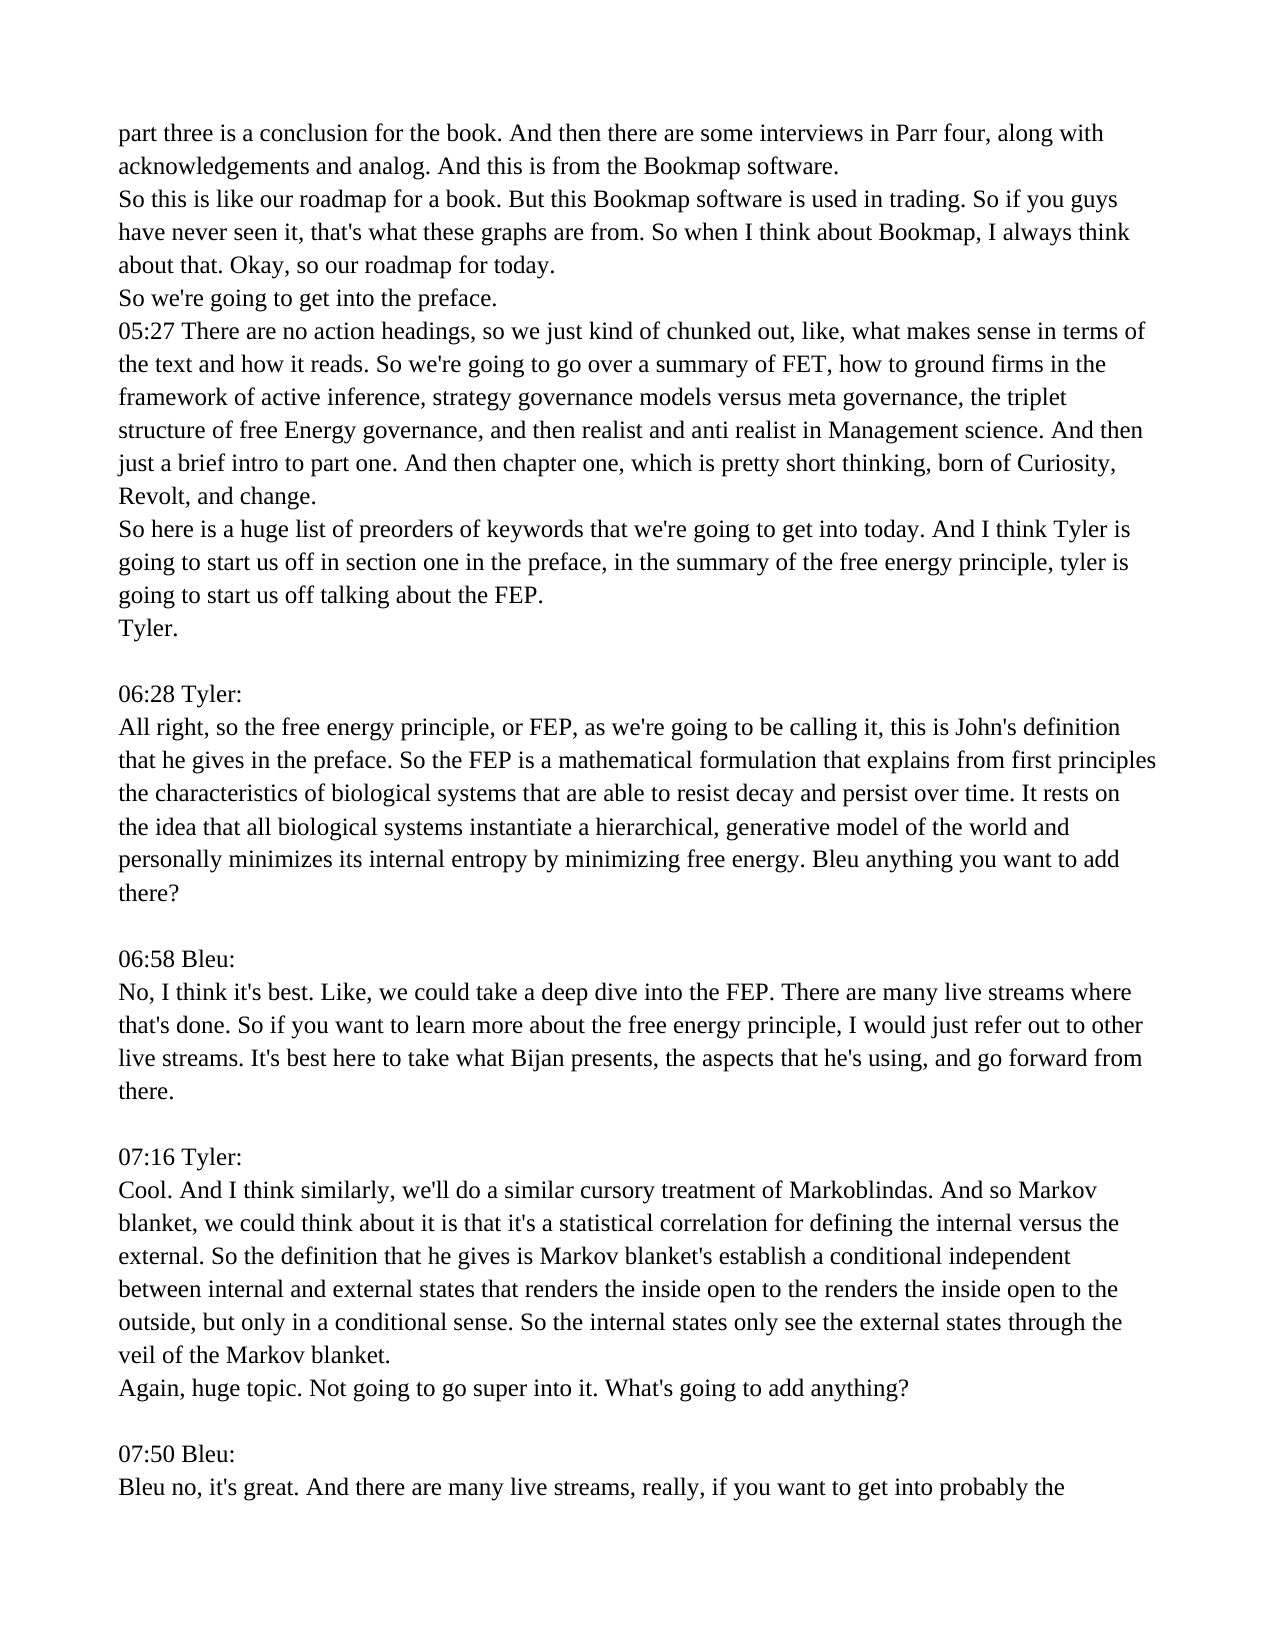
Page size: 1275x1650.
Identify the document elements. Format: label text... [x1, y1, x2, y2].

text Cool. And I think similarly, we'll do a similar cursory treatment of Markoblindas. And so Markov blanket, we could think about it is that it's a statistical correlation for defining the internal versus the external. So the definition that he gives is Markov blanket's establish a conditional independent between internal and external states that renders the inside open to the renders the inside open to the outside, but only in a conditional sense. So the internal states only see the external states through the veil of the Markov blanket. [118, 1175, 1157, 1369]
text All right, so the free energy principle, or FEP, as we're going to be calling it, this is John's definition that he gives in the preface. So the FEP is a mathematical formulation that explains from first principles the characteristics of biological systems that are able to resist decay and persist over time. It rests on the idea that all biological systems instantiate a hierarchical, generative model of the world and personally minimizes its internal entropy by minimizing free energy. Bleu anything you want to add there? [118, 712, 1157, 906]
text 06:28 Tyler: [118, 679, 1157, 708]
text 07:50 Bleu: [118, 1439, 1157, 1468]
text 05:27 There are no action headings, so we just kind of chunked out, like, what makes sense in terms of the text and how it reads. So we're going to go over a summary of FET, how to ground firms in the framework of active inference, strategy governance models versus meta governance, the triplet structure of free Energy governance, and then realist and anti realist in Management science. And then just a brief intro to part one. And then chapter one, which is pretty short thinking, born of Curiosity, Revolt, and change. [118, 316, 1157, 510]
text Tyler. [118, 613, 1157, 642]
text 07:16 Tyler: [118, 1142, 1157, 1171]
text So this is like our roadmap for a book. But this Bookmap software is used in trading. So if you guys have never seen it, that's what these graphs are from. So when I think about Bookmap, I always think about that. Okay, so our roadmap for today. [118, 184, 1157, 279]
text 06:58 Bleu: [118, 944, 1157, 972]
text So we're going to get into the preface. [118, 283, 1157, 312]
text Bleu no, it's great. And there are many live streams, really, if you want to get into probably the [118, 1472, 1157, 1501]
text part three is a conclusion for the book. And then there are some interviews in Parr four, along with acknowledgements and analog. And this is from the Bookmap software. [118, 118, 1157, 180]
text Again, huge topic. Not going to go super into it. What's going to add anything? [118, 1373, 1157, 1402]
text No, I think it's best. Like, we could take a deep dive into the FEP. There are many live streams where that's done. So if you want to learn more about the free energy principle, I would just refer out to other live streams. It's best here to take what Bijan presents, the aspects that he's using, and go forward from there. [118, 977, 1157, 1104]
text So here is a huge list of preorders of keywords that we're going to get into today. And I think Tyler is going to start us off in section one in the preface, in the summary of the free energy principle, tyler is going to start us off talking about the FEP. [118, 514, 1157, 609]
